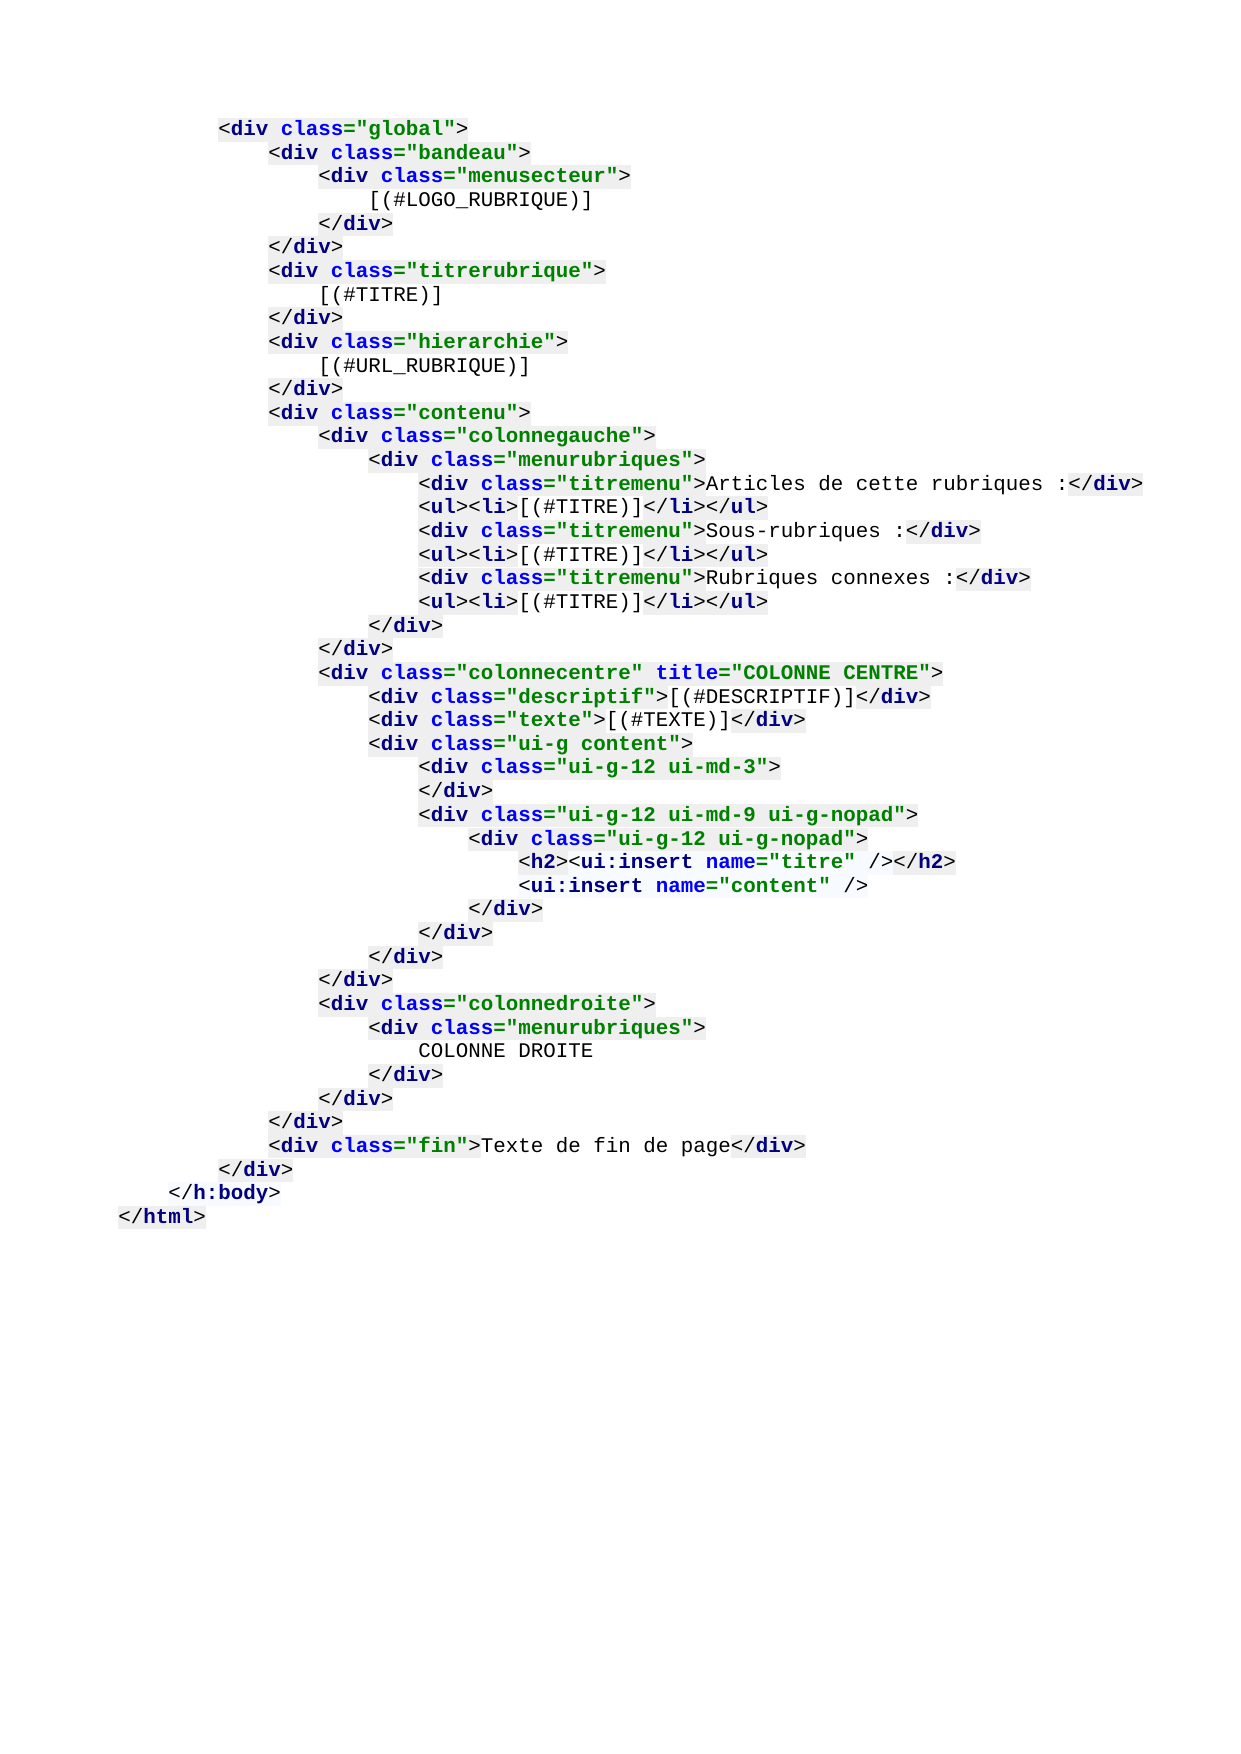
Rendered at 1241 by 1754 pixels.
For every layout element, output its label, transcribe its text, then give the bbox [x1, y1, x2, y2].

text <div class="ui-g-12 ui-md-3"> [118, 757, 1145, 780]
text <ui:insert name="content" /> [118, 875, 1145, 898]
text </div> [118, 638, 1145, 662]
text </div> [118, 615, 1145, 638]
text <div class="hierarchie"> [118, 331, 1145, 354]
text </div> [118, 378, 1145, 402]
text <div class="colonnegauche"> [118, 426, 1145, 449]
text [(#LOGO_RUBRIQUE)] [118, 189, 1145, 213]
text </div> [118, 1088, 1145, 1111]
text <div class="titremenu">Rubriques connexes :</div> [118, 567, 1145, 591]
text </html> [118, 1206, 1145, 1229]
text <div class="menurubriques"> [118, 1017, 1145, 1040]
text <ul><li>[(#TITRE)]</li></ul> [118, 496, 1145, 520]
text </div> [118, 946, 1145, 969]
text </div> [118, 922, 1145, 946]
text <div class="titrerubrique"> [118, 260, 1145, 284]
text <div class="menusecteur"> [118, 165, 1145, 189]
text <div class="menurubriques"> [118, 449, 1145, 473]
text </div> [118, 1158, 1145, 1182]
text <div class="colonnecentre" title="COLONNE CENTRE"> [118, 662, 1145, 686]
text <div class="titremenu">Articles de cette rubriques :</div> [118, 473, 1145, 496]
text <div class="ui-g-12 ui-g-nopad"> [118, 827, 1145, 851]
text <h2><ui:insert name="titre" /></h2> [118, 851, 1145, 875]
text <div class="colonnedroite"> [118, 993, 1145, 1017]
text </div> [118, 236, 1145, 260]
text <div class="descriptif">[(#DESCRIPTIF)]</div> [118, 686, 1145, 709]
text COLONNE DROITE [118, 1040, 1145, 1064]
text <div class="titremenu">Sous-rubriques :</div> [118, 520, 1145, 544]
text </div> [118, 780, 1145, 804]
text </div> [118, 898, 1145, 922]
text [(#TITRE)] [118, 284, 1145, 307]
text </div> [118, 213, 1145, 236]
text [(#URL_RUBRIQUE)] [118, 354, 1145, 378]
text <div class="ui-g content"> [118, 733, 1145, 757]
text </div> [118, 969, 1145, 993]
text <div class="fin">Texte de fin de page</div> [118, 1135, 1145, 1158]
text <div class="texte">[(#TEXTE)]</div> [118, 709, 1145, 733]
text </div> [118, 1111, 1145, 1135]
text <div class="bandeau"> [118, 142, 1145, 165]
text </div> [118, 1064, 1145, 1088]
text </div> [118, 307, 1145, 331]
text <ul><li>[(#TITRE)]</li></ul> [118, 544, 1145, 567]
text </h:body> [118, 1182, 1145, 1206]
text <div class="ui-g-12 ui-md-9 ui-g-nopad"> [118, 804, 1145, 827]
text <div class="contenu"> [118, 402, 1145, 426]
text <ul><li>[(#TITRE)]</li></ul> [118, 591, 1145, 615]
text <div class="global"> [118, 118, 1145, 142]
